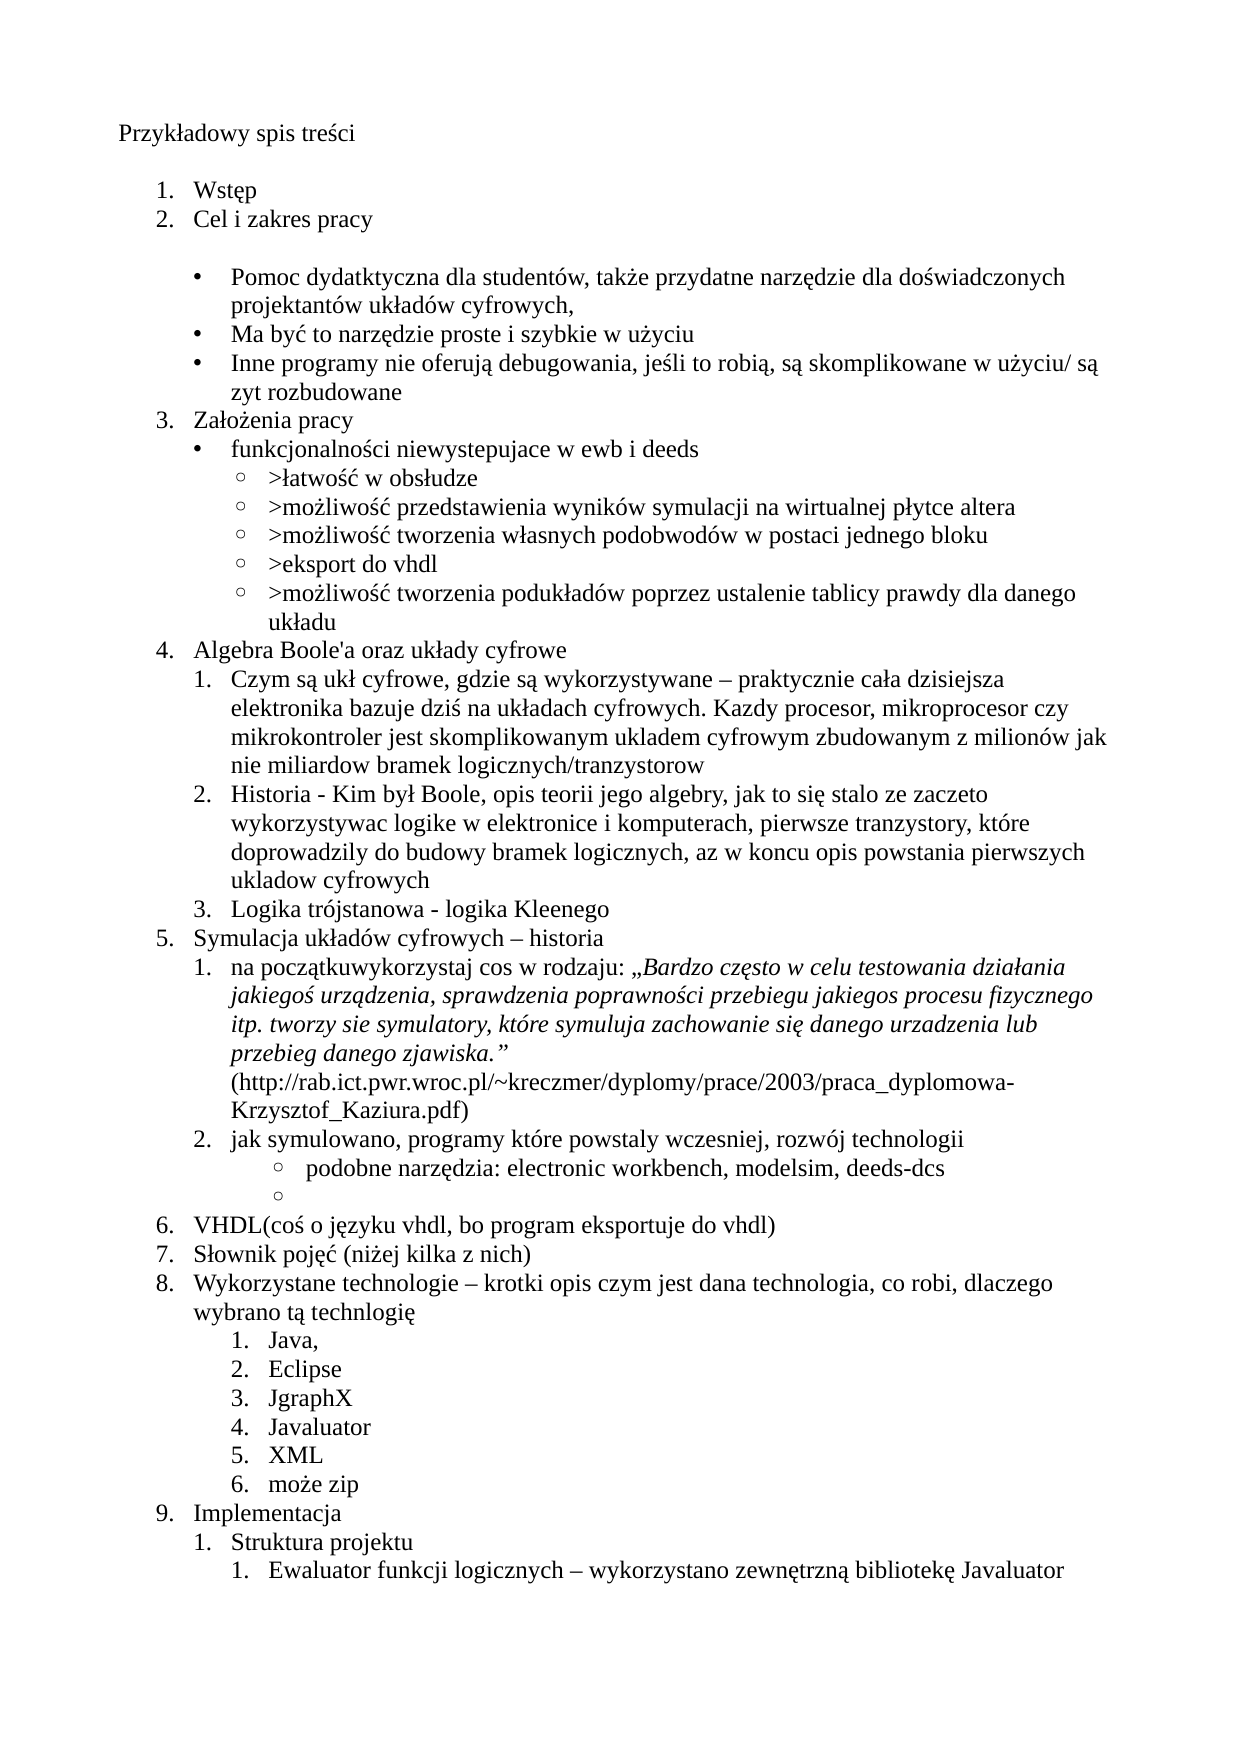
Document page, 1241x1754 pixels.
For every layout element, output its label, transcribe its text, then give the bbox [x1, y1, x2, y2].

list Cel i zakres pracy [156, 204, 1122, 233]
list XML [231, 1441, 1122, 1469]
list Słownik pojęć (niżej kilka z nich) [156, 1239, 1122, 1268]
list >eksport do vhdl [231, 549, 1122, 578]
list Wykorzystane technologie – krotki opis czym jest dana technologia, co robi, dlaczego wybrano tą technlogię [156, 1268, 1122, 1326]
list funkcjonalności niewystepujace w ewb i deeds [193, 434, 1122, 463]
list Wstęp [156, 176, 1122, 204]
list Algebra Boole'a oraz układy cyfrowe [156, 636, 1122, 664]
list Czym są ukł cyfrowe, gdzie są wykorzystywane – praktycznie cała dzisiejsza elektronika bazuje dziś na układach cyfrowych. Kazdy procesor, mikroprocesor czy mikrokontroler jest skomplikowanym ukladem cyfrowym zbudowanym z milionów jak nie miliardow bramek logicznych/tranzystorow [193, 664, 1122, 779]
list Implementacja [156, 1498, 1122, 1527]
list na początkuwykorzystaj cos w rodzaju: „Bardzo często w celu testowania działania jakiegoś urządzenia, sprawdzenia poprawności przebiegu jakiegos procesu fizycznego itp. tworzy sie symulatory, które symuluja zachowanie się danego urzadzenia lub przebieg danego zjawiska.” (http://rab.ict.pwr.wroc.pl/~kreczmer/dyplomy/prace/2003/praca_dyplomowa-Krzysztof_Kaziura.pdf) [193, 952, 1122, 1124]
list Pomoc dydatktyczna dla studentów, także przydatne narzędzie dla doświadczonych projektantów układów cyfrowych, [193, 262, 1122, 319]
list JgraphX [231, 1383, 1122, 1412]
list Eclipse [231, 1354, 1122, 1383]
list Java, [231, 1326, 1122, 1354]
list Inne programy nie oferują debugowania, jeśli to robią, są skomplikowane w użyciu/ są zyt rozbudowane [193, 348, 1122, 406]
list >łatwość w obsłudze [231, 463, 1122, 492]
list Logika trójstanowa - logika Kleenego [193, 894, 1122, 923]
text Przykładowy spis treści [118, 118, 1122, 147]
list może zip [231, 1469, 1122, 1498]
list >możliwość przedstawienia wyników symulacji na wirtualnej płytce altera [231, 492, 1122, 521]
list VHDL(coś o języku vhdl, bo program eksportuje do vhdl) [156, 1211, 1122, 1239]
list Ma być to narzędzie proste i szybkie w użyciu [193, 319, 1122, 348]
list Ewaluator funkcji logicznych – wykorzystano zewnętrzną bibliotekę Javaluator [231, 1556, 1122, 1584]
list podobne narzędzia: electronic workbench, modelsim, deeds-dcs [268, 1153, 1122, 1182]
list Struktura projektu [193, 1527, 1122, 1556]
list Symulacja układów cyfrowych – historia [156, 923, 1122, 952]
list >możliwość tworzenia podukładów poprzez ustalenie tablicy prawdy dla danego układu [231, 578, 1122, 636]
list jak symulowano, programy które powstaly wczesniej, rozwój technologii [193, 1124, 1122, 1153]
list Javaluator [231, 1412, 1122, 1441]
list Historia - Kim był Boole, opis teorii jego algebry, jak to się stalo ze zaczeto wykorzystywac logike w elektronice i komputerach, pierwsze tranzystory, które doprowadzily do budowy bramek logicznych, az w koncu opis powstania pierwszych ukladow cyfrowych [193, 779, 1122, 894]
list Założenia pracy [156, 406, 1122, 434]
list >możliwość tworzenia własnych podobwodów w postaci jednego bloku [231, 521, 1122, 549]
